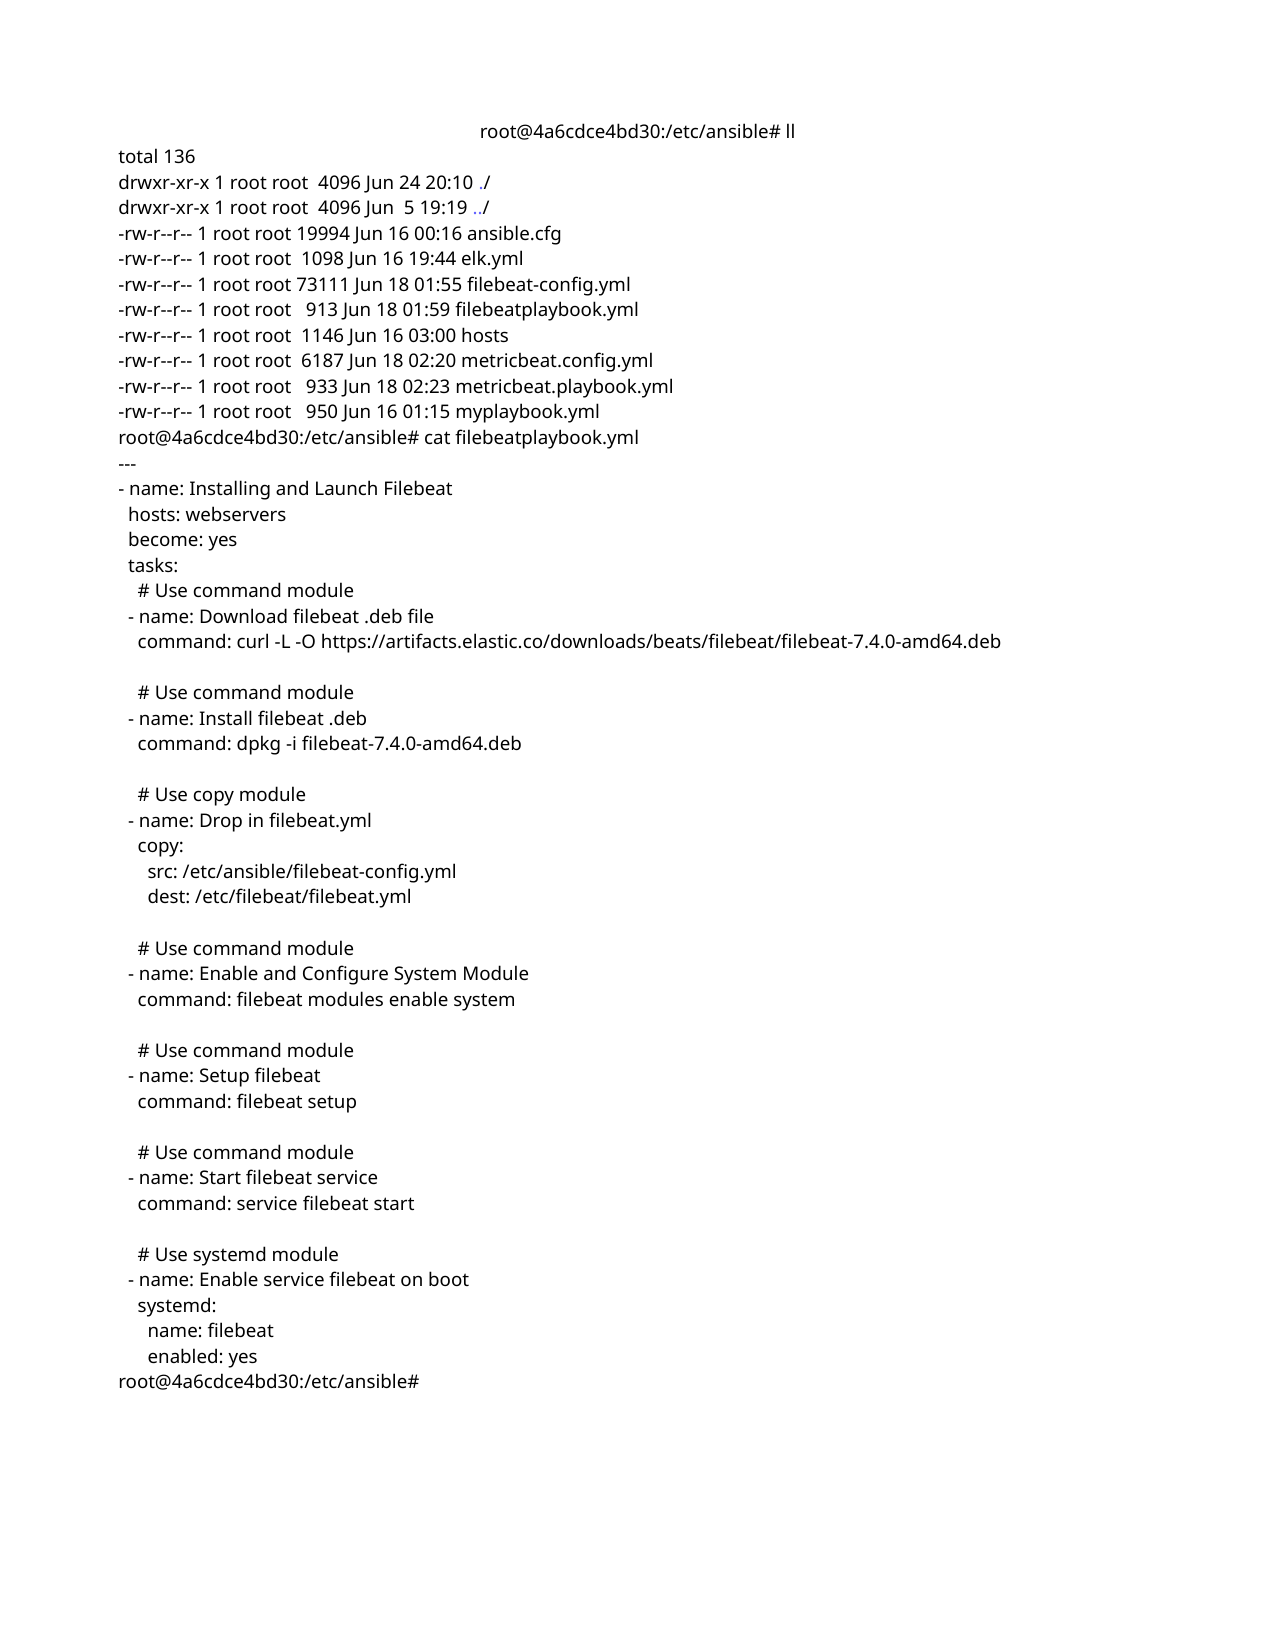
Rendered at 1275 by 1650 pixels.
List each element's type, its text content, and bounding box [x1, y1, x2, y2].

text -rw-r--r-- 1 root root 1098 Jun 16 19:44 elk.yml [118, 246, 1157, 271]
text command: service filebeat start [118, 1190, 1157, 1216]
text # Use systemd module [118, 1241, 1157, 1267]
text become: yes [118, 526, 1157, 552]
text -rw-r--r-- 1 root root 73111 Jun 18 01:55 filebeat-config.yml [118, 271, 1157, 297]
text - name: Installing and Launch Filebeat [118, 475, 1157, 501]
text drwxr-xr-x 1 root root 4096 Jun 24 20:10 ./ [118, 169, 1157, 195]
text # Use command module [118, 935, 1157, 960]
text - name: Enable and Configure System Module [118, 960, 1157, 986]
text -rw-r--r-- 1 root root 19994 Jun 16 00:16 ansible.cfg [118, 220, 1157, 246]
text root@4a6cdce4bd30:/etc/ansible# cat filebeatplaybook.yml [118, 424, 1157, 450]
text - name: Enable service filebeat on boot [118, 1267, 1157, 1292]
text copy: [118, 833, 1157, 858]
text - name: Start filebeat service [118, 1164, 1157, 1190]
text command: filebeat modules enable system [118, 986, 1157, 1011]
text - name: Setup filebeat [118, 1062, 1157, 1088]
text # Use command module [118, 1037, 1157, 1062]
text # Use command module [118, 1139, 1157, 1164]
text -rw-r--r-- 1 root root 933 Jun 18 02:23 metricbeat.playbook.yml [118, 373, 1157, 399]
text -rw-r--r-- 1 root root 1146 Jun 16 03:00 hosts [118, 322, 1157, 348]
text enabled: yes [118, 1343, 1157, 1369]
text tasks: [118, 552, 1157, 577]
text command: dpkg -i filebeat-7.4.0-amd64.deb [118, 731, 1157, 756]
text hosts: webservers [118, 501, 1157, 526]
text total 136 [118, 144, 1157, 169]
text command: filebeat setup [118, 1088, 1157, 1113]
text systemd: [118, 1292, 1157, 1318]
text # Use command module [118, 679, 1157, 705]
text src: /etc/ansible/filebeat-config.yml [118, 858, 1157, 884]
text - name: Download filebeat .deb file [118, 603, 1157, 628]
text root@4a6cdce4bd30:/etc/ansible# ll [118, 118, 1157, 144]
text -rw-r--r-- 1 root root 913 Jun 18 01:59 filebeatplaybook.yml [118, 297, 1157, 322]
text -rw-r--r-- 1 root root 950 Jun 16 01:15 myplaybook.yml [118, 399, 1157, 424]
text root@4a6cdce4bd30:/etc/ansible# [118, 1369, 1157, 1394]
text # Use command module [118, 577, 1157, 603]
text # Use copy module [118, 782, 1157, 807]
text - name: Drop in filebeat.yml [118, 807, 1157, 833]
text name: filebeat [118, 1318, 1157, 1343]
text command: curl -L -O https://artifacts.elastic.co/downloads/beats/filebeat/filebeat-7.4.0-amd64.deb [118, 628, 1157, 654]
text drwxr-xr-x 1 root root 4096 Jun 5 19:19 ../ [118, 195, 1157, 220]
text --- [118, 450, 1157, 475]
text -rw-r--r-- 1 root root 6187 Jun 18 02:20 metricbeat.config.yml [118, 348, 1157, 373]
text - name: Install filebeat .deb [118, 705, 1157, 731]
text dest: /etc/filebeat/filebeat.yml [118, 884, 1157, 909]
